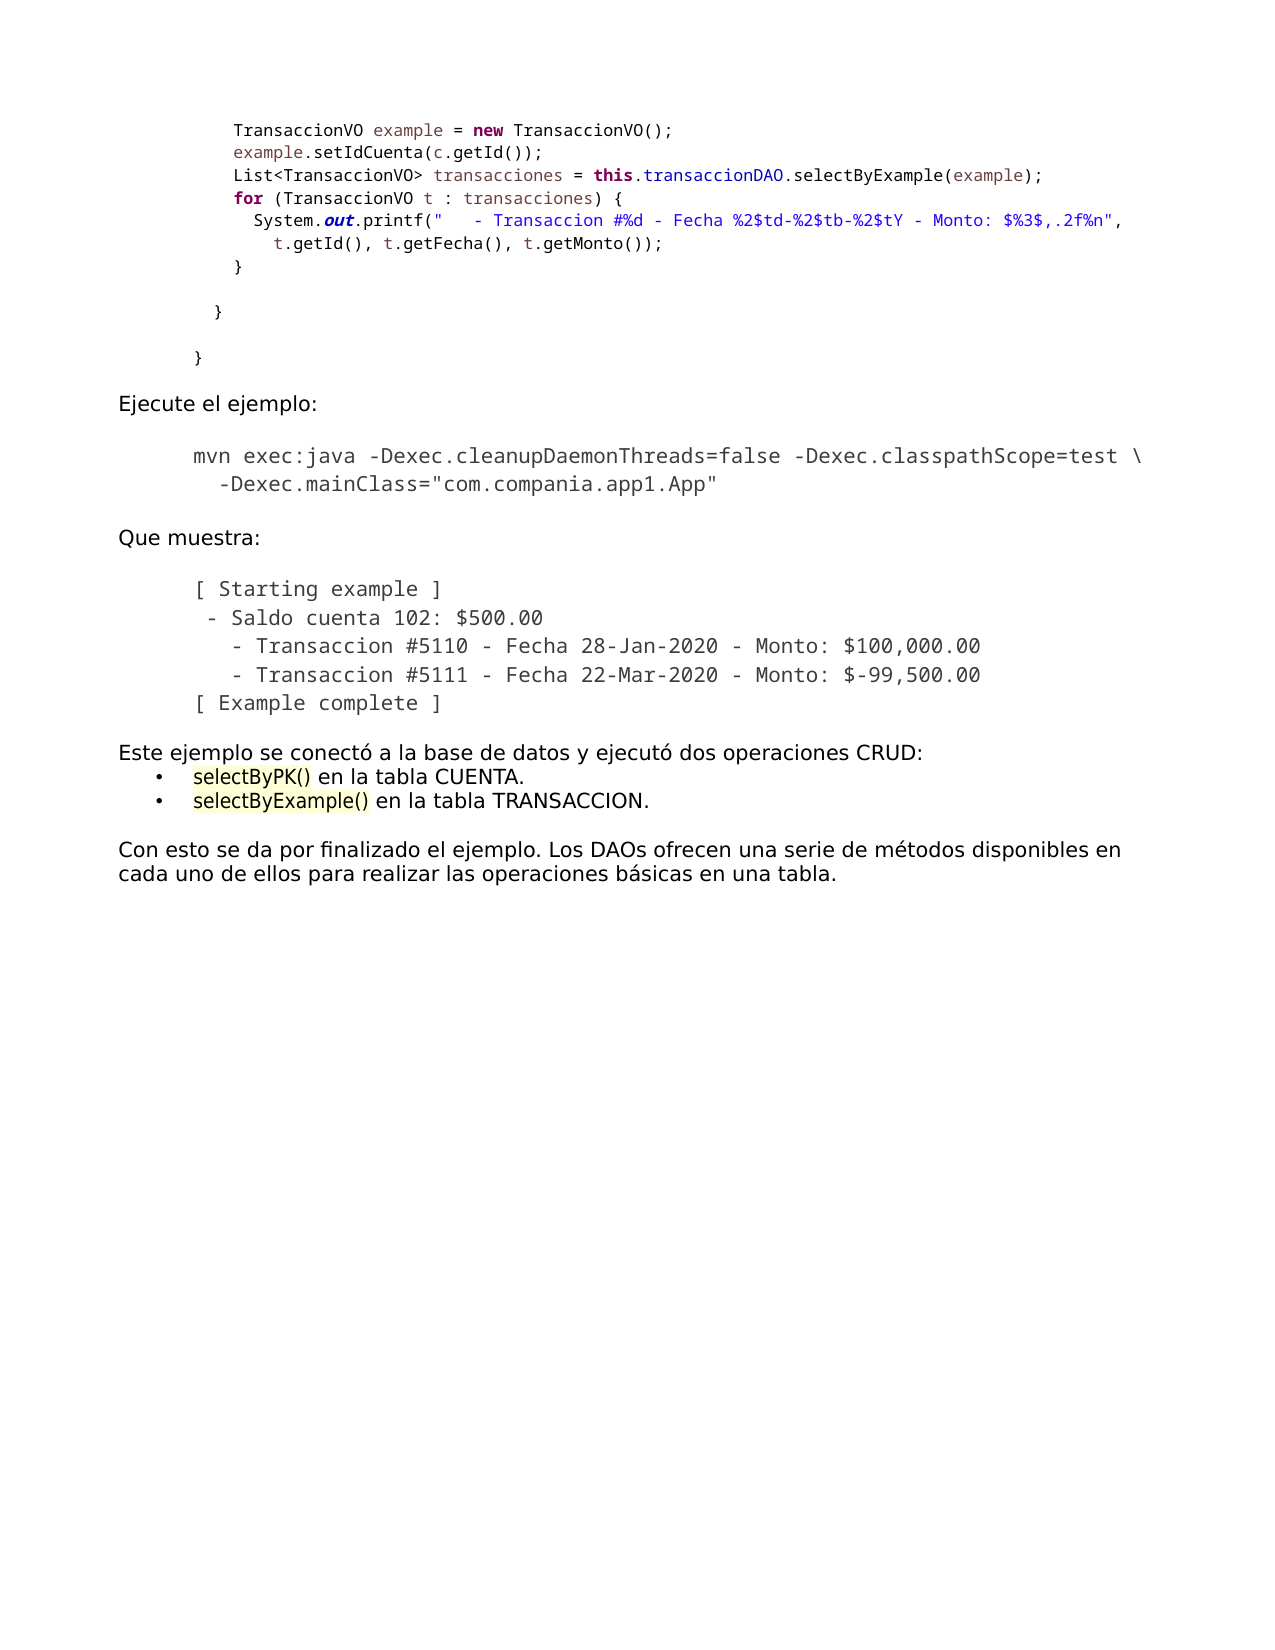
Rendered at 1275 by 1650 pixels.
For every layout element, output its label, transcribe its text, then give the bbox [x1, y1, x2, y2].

text } [193, 300, 1157, 322]
text [ Starting example ] [193, 574, 1157, 603]
text Este ejemplo se conectó a la base de datos y ejecutó dos operaciones CRUD: [118, 741, 1157, 765]
list selectByExample() en la tabla TRANSACCION. [156, 789, 1157, 814]
text for (TransaccionVO t : transacciones) { [193, 186, 1157, 209]
text List<TransaccionVO> transacciones = this.transaccionDAO.selectByExample(example); [193, 163, 1157, 186]
text - Transaccion #5110 - Fecha 28-Jan-2020 - Monto: $100,000.00 [193, 631, 1157, 660]
text } [193, 254, 1157, 277]
text Ejecute el ejemplo: [118, 392, 1157, 416]
text TransaccionVO example = new TransaccionVO(); [193, 118, 1157, 141]
text t.getId(), t.getFecha(), t.getMonto()); [193, 232, 1157, 254]
text System.out.printf(" - Transaccion #%d - Fecha %2$td-%2$tb-%2$tY - Monto: $%3$,.2f%n", [193, 209, 1157, 232]
text [ Example complete ] [193, 688, 1157, 717]
text } [193, 345, 1157, 368]
text -Dexec.mainClass="com.compania.app1.App" [193, 469, 1157, 498]
list selectByPK() en la tabla CUENTA. [156, 765, 1157, 789]
text - Saldo cuenta 102: $500.00 [193, 603, 1157, 631]
text Con esto se da por finalizado el ejemplo. Los DAOs ofrecen una serie de métodos disponibles en cada uno de ellos para realizar las operaciones básicas en una tabla. [118, 838, 1157, 887]
text - Transaccion #5111 - Fecha 22-Mar-2020 - Monto: $-99,500.00 [193, 660, 1157, 688]
text Que muestra: [118, 526, 1157, 550]
text mvn exec:java -Dexec.cleanupDaemonThreads=false -Dexec.classpathScope=test \ [193, 441, 1157, 469]
text example.setIdCuenta(c.getId()); [193, 141, 1157, 163]
